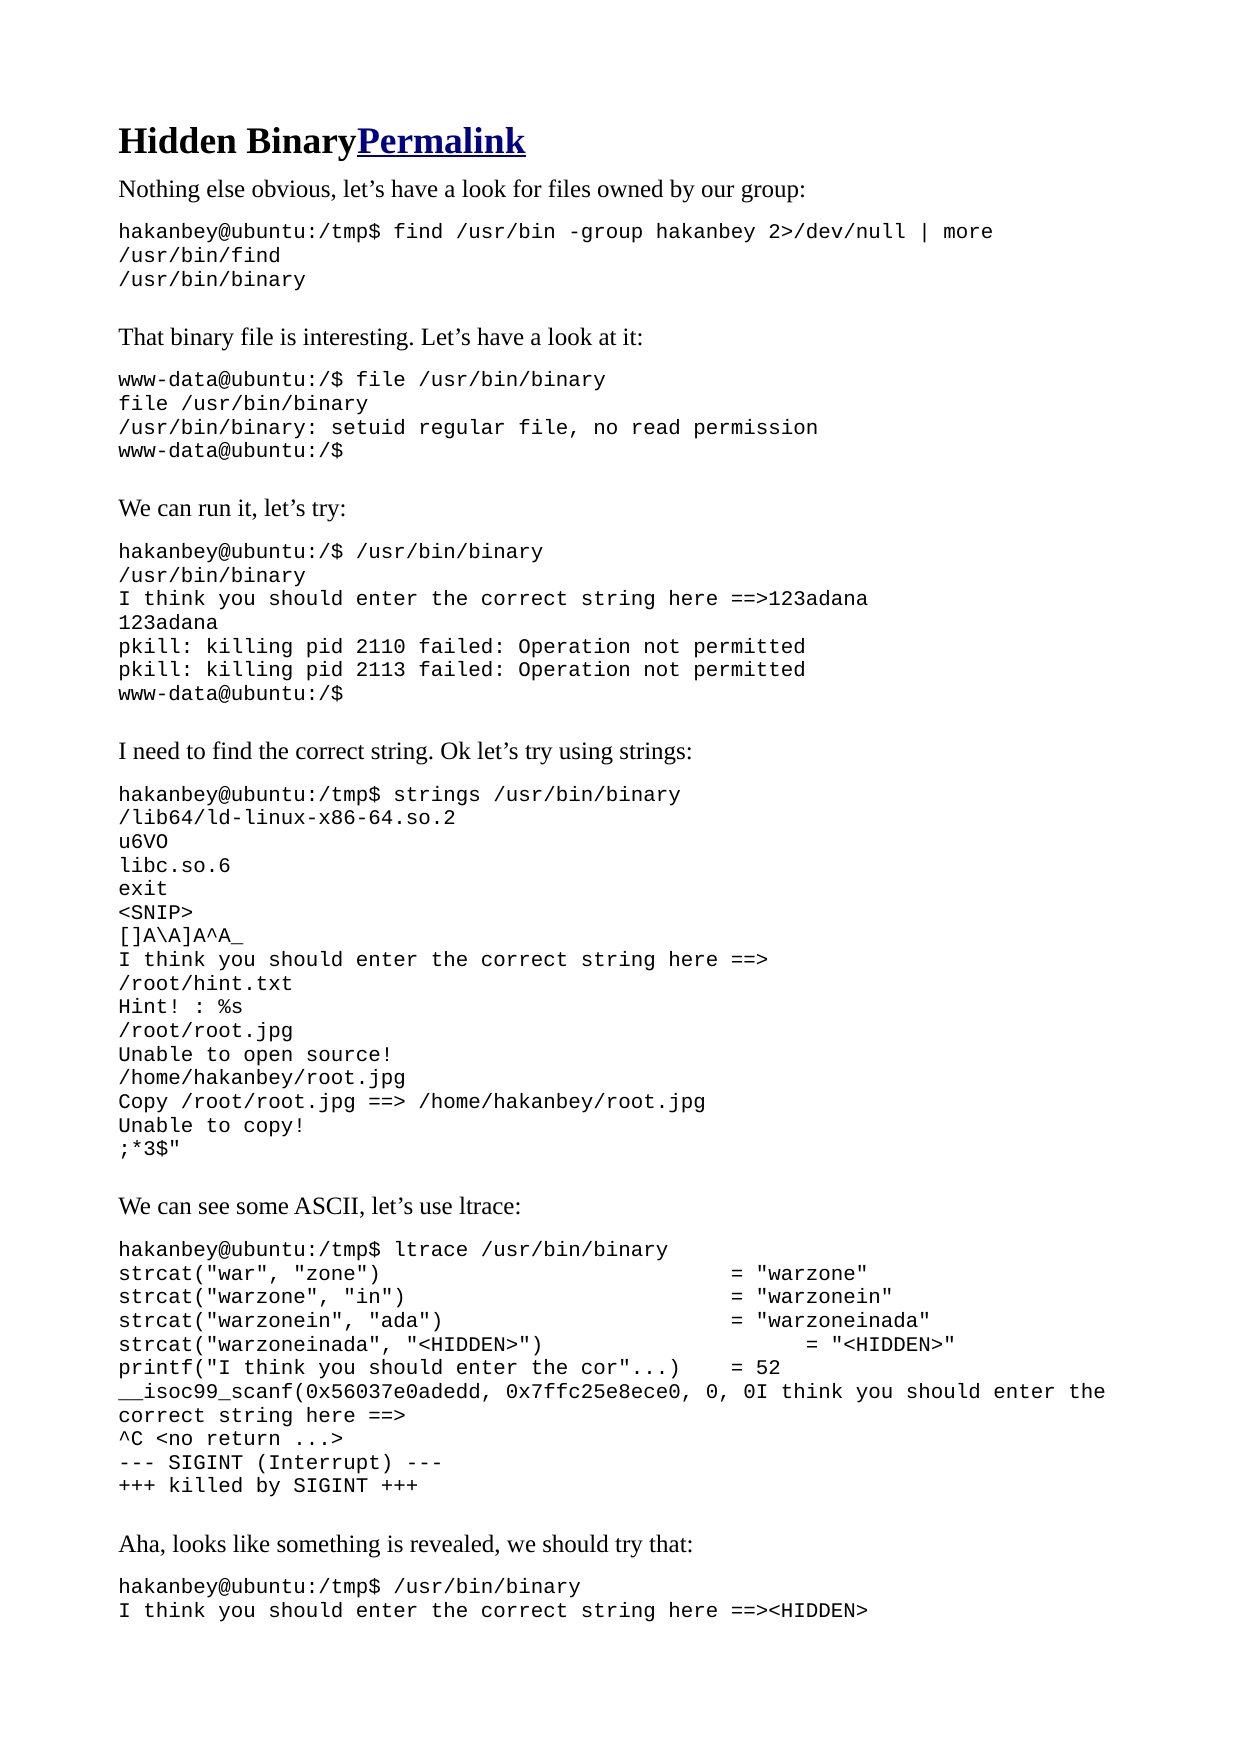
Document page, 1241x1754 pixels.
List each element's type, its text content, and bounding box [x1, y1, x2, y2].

text /usr/bin/find [118, 245, 1122, 269]
text exit [118, 878, 1122, 902]
text /home/hakanbey/root.jpg [118, 1067, 1122, 1091]
text We can run it, let’s try: [118, 493, 1122, 522]
text Copy /root/root.jpg ==> /home/hakanbey/root.jpg [118, 1091, 1122, 1115]
text <SNIP> [118, 902, 1122, 926]
text ^C <no return ...> [118, 1428, 1122, 1452]
text u6VO [118, 831, 1122, 854]
text hakanbey@ubuntu:/$ /usr/bin/binary [118, 541, 1122, 565]
text /root/hint.txt [118, 973, 1122, 996]
text www-data@ubuntu:/$ [118, 683, 1122, 707]
text We can see some ASCII, let’s use ltrace: [118, 1191, 1122, 1220]
text Nothing else obvious, let’s have a look for files owned by our group: [118, 174, 1122, 202]
text hakanbey@ubuntu:/tmp$ find /usr/bin -group hakanbey 2>/dev/null | more [118, 221, 1122, 245]
text strcat("warzonein", "ada") = "warzoneinada" [118, 1310, 1122, 1334]
text Unable to open source! [118, 1044, 1122, 1067]
text ;*3$" [118, 1138, 1122, 1162]
text []A\A]A^A_ [118, 926, 1122, 949]
text I need to find the correct string. Ok let’s try using strings: [118, 736, 1122, 765]
text /usr/bin/binary [118, 269, 1122, 292]
text /usr/bin/binary: setuid regular file, no read permission [118, 417, 1122, 440]
text pkill: killing pid 2110 failed: Operation not permitted [118, 636, 1122, 659]
text +++ killed by SIGINT +++ [118, 1476, 1122, 1499]
text I think you should enter the correct string here ==>123adana [118, 588, 1122, 612]
text strcat("warzoneinada", "<HIDDEN>") = "<HIDDEN>" [118, 1334, 1122, 1357]
text __isoc99_scanf(0x56037e0adedd, 0x7ffc25e8ece0, 0, 0I think you should enter the correct string here ==> [118, 1381, 1122, 1428]
text I think you should enter the correct string here ==> [118, 949, 1122, 973]
text printf("I think you should enter the cor"...) = 52 [118, 1357, 1122, 1381]
text --- SIGINT (Interrupt) --- [118, 1452, 1122, 1476]
text www-data@ubuntu:/$ file /usr/bin/binary [118, 369, 1122, 393]
text file /usr/bin/binary [118, 393, 1122, 417]
subtitle Hidden BinaryPermalink [118, 118, 1122, 161]
text Aha, looks like something is revealed, we should try that: [118, 1529, 1122, 1557]
text pkill: killing pid 2113 failed: Operation not permitted [118, 659, 1122, 683]
text Unable to copy! [118, 1115, 1122, 1138]
text strcat("war", "zone") = "warzone" [118, 1263, 1122, 1286]
text 123adana [118, 612, 1122, 636]
text hakanbey@ubuntu:/tmp$ strings /usr/bin/binary [118, 784, 1122, 807]
text hakanbey@ubuntu:/tmp$ /usr/bin/binary [118, 1576, 1122, 1600]
text www-data@ubuntu:/$ [118, 440, 1122, 464]
text hakanbey@ubuntu:/tmp$ ltrace /usr/bin/binary [118, 1239, 1122, 1263]
text I think you should enter the correct string here ==><HIDDEN> [118, 1600, 1122, 1623]
text /usr/bin/binary [118, 565, 1122, 588]
text strcat("warzone", "in") = "warzonein" [118, 1286, 1122, 1310]
text That binary file is interesting. Let’s have a look at it: [118, 322, 1122, 351]
text /root/root.jpg [118, 1020, 1122, 1044]
text libc.so.6 [118, 854, 1122, 878]
text /lib64/ld-linux-x86-64.so.2 [118, 807, 1122, 831]
text Hint! : %s [118, 996, 1122, 1020]
